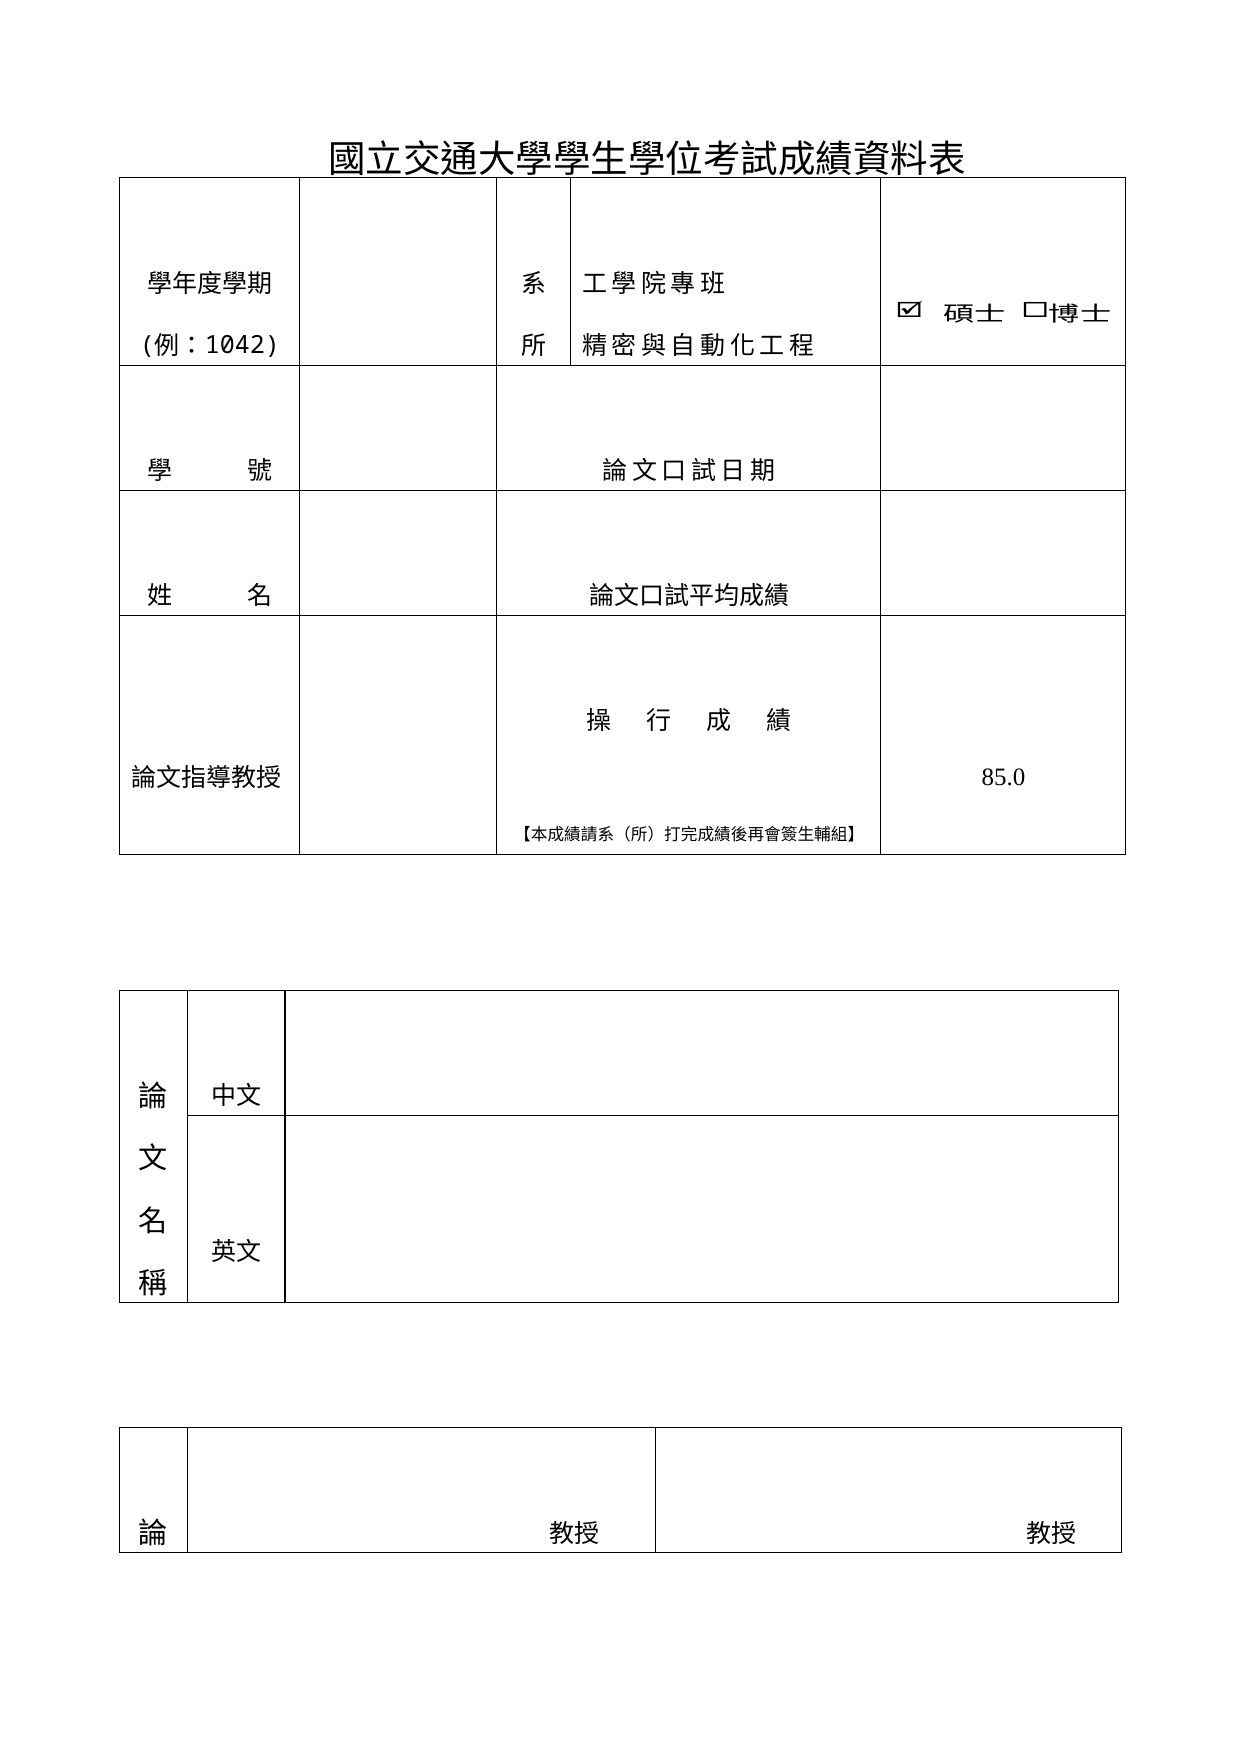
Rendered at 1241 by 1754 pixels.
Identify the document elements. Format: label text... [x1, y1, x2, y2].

table_header 教授 [656, 1428, 1121, 1552]
table_cell 論文指導教授 [120, 616, 299, 854]
table_cell 操 行 成 績 【本成績請系（所）打完成績後再會簽生輔組】 [497, 616, 880, 854]
table_header [300, 178, 496, 364]
table_cell 85.0 [881, 616, 1125, 854]
table_header 論 [120, 1428, 187, 1552]
table_header 系所 [497, 178, 570, 364]
table_header 論文名稱 [120, 991, 187, 1302]
table_header 工學院專班 精密與自動化工程 [571, 178, 880, 364]
table_cell [881, 366, 1125, 489]
table_cell 英文 [188, 1116, 284, 1302]
text 國立交通大學學生學位考試成績資料表 [131, 114, 1162, 177]
table_cell 論文口試平均成績 [497, 491, 880, 614]
table_header  碩士 博士 [881, 178, 1125, 364]
table_cell [286, 1116, 1118, 1302]
table_header [286, 991, 1118, 1114]
table_cell [300, 491, 496, 614]
table_cell 論文口試日期 [497, 366, 880, 489]
table_cell 姓 名 [120, 491, 299, 614]
table_cell [300, 616, 496, 854]
table_cell [300, 366, 496, 489]
table_header 教授 [188, 1428, 655, 1552]
table_header 中文 [188, 991, 284, 1114]
table_cell [881, 491, 1125, 614]
table_header 學年度學期(例：1042) [120, 178, 299, 364]
table_cell 學 號 [120, 366, 299, 489]
